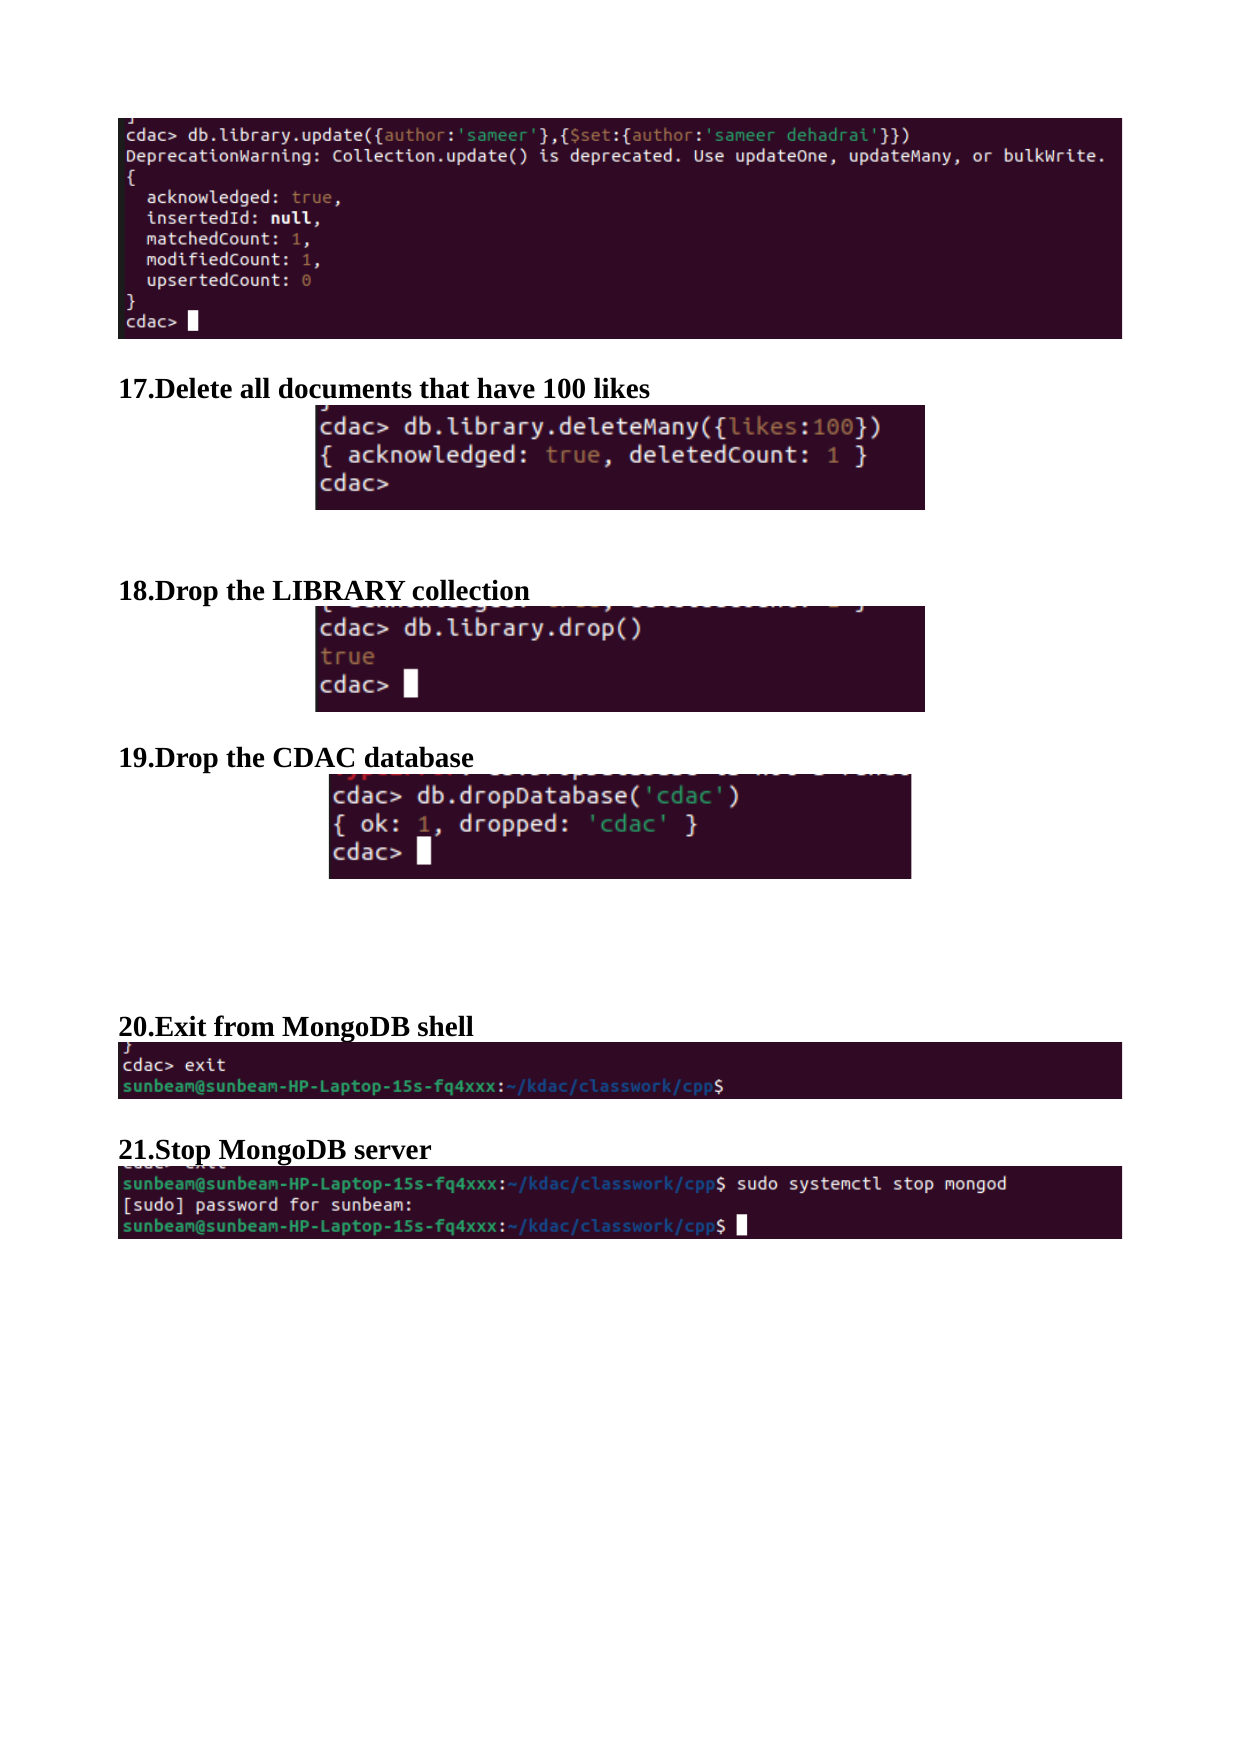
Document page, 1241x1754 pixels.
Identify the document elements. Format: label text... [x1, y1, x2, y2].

picture [328, 774, 912, 879]
picture [118, 1166, 1123, 1239]
text 17.Delete all documents that have 100 likes [118, 372, 1122, 405]
picture [315, 606, 925, 712]
text 20.Exit from MongoDB shell [118, 1009, 1122, 1042]
text 21.Stop MongoDB server [118, 1132, 1122, 1166]
picture [118, 1042, 1123, 1099]
text 19.Drop the CDAC database [118, 741, 1122, 774]
text 18.Drop the LIBRARY collection [118, 573, 1122, 606]
picture [118, 118, 1123, 339]
picture [315, 405, 925, 510]
